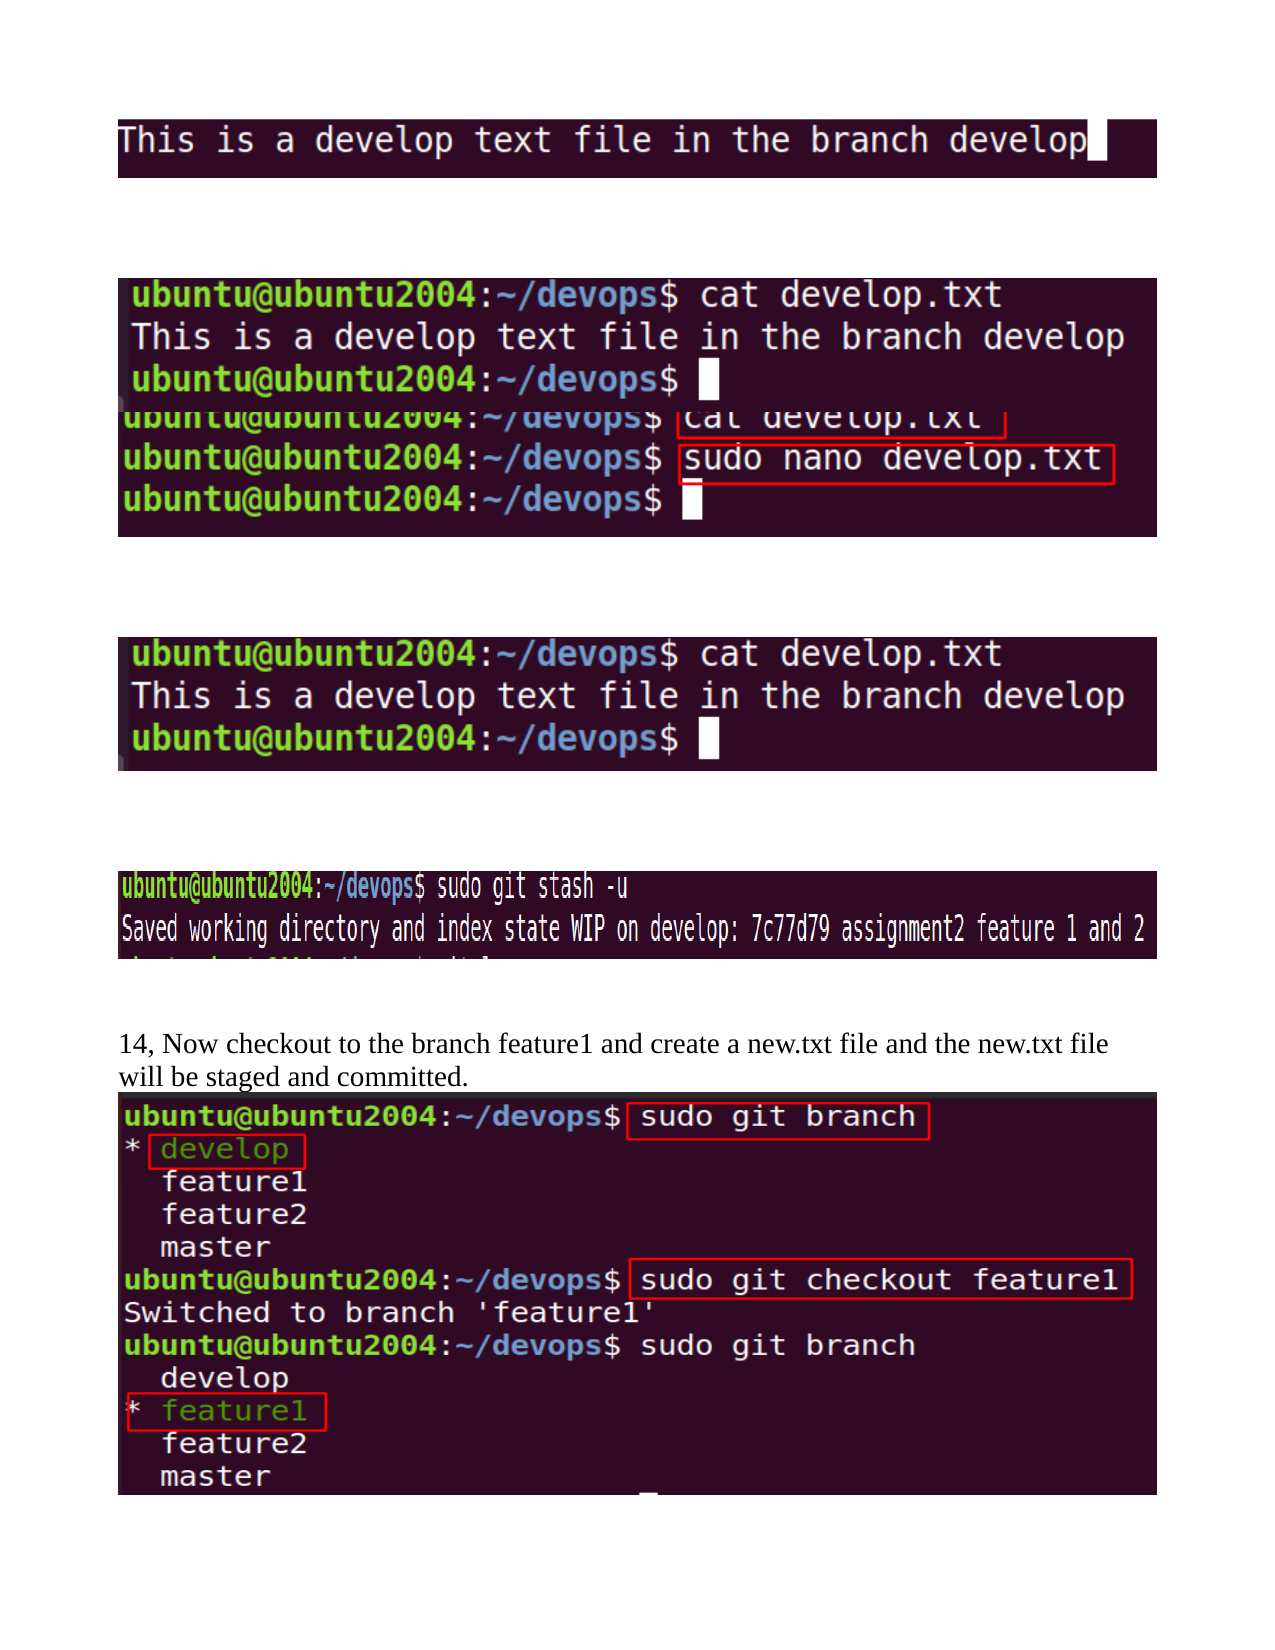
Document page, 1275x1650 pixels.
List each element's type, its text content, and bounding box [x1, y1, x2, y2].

picture [118, 1092, 1157, 1495]
text 14, Now checkout to the branch feature1 and create a new.txt file and the new.txt file will be staged and committed. [118, 1026, 1157, 1092]
picture [118, 278, 1157, 537]
picture [118, 637, 1157, 771]
picture [118, 118, 1157, 178]
picture [118, 871, 1157, 959]
